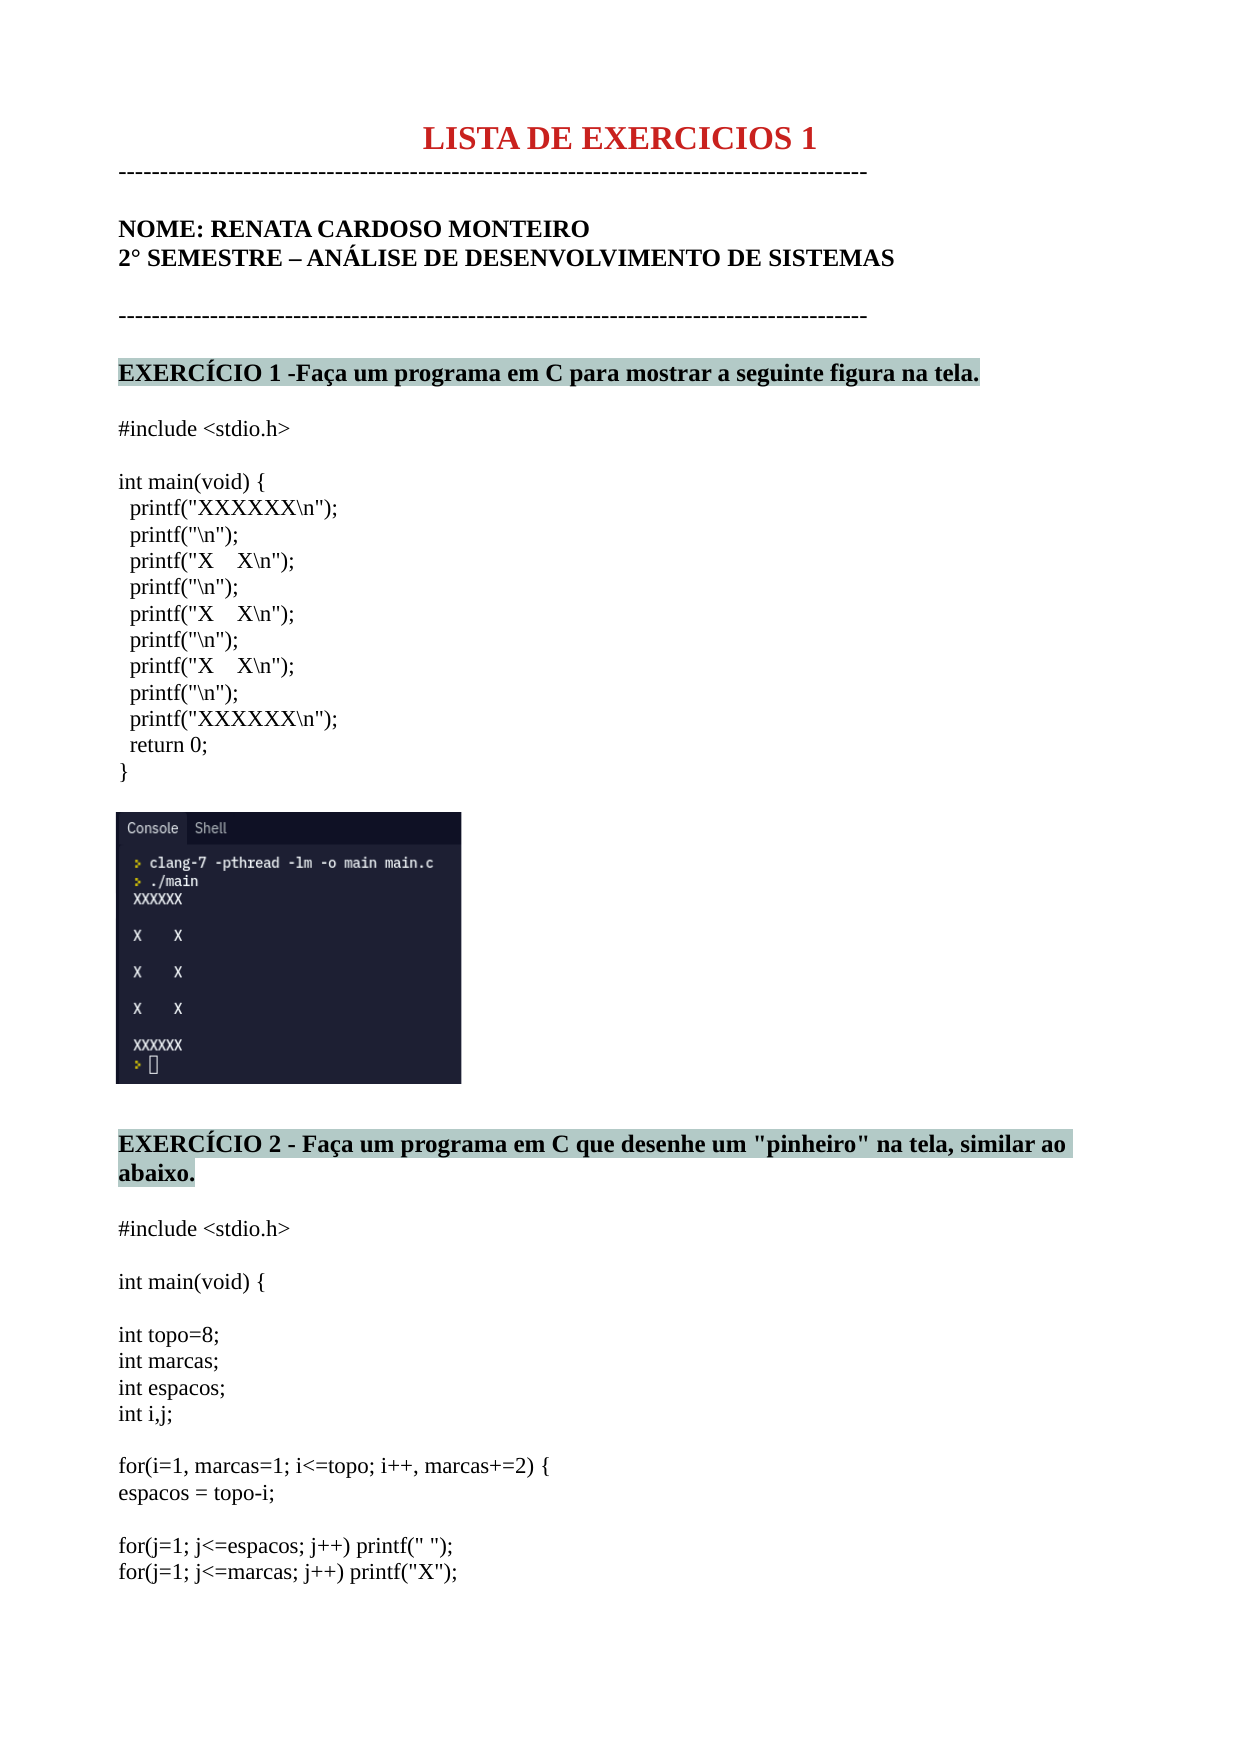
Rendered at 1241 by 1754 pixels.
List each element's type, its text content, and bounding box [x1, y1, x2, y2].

text printf("\n"); [118, 679, 1122, 705]
text printf("\n"); [118, 521, 1122, 547]
text for(j=1; j<=marcas; j++) printf("X"); [118, 1558, 1122, 1584]
text printf("\n"); [118, 626, 1122, 652]
text printf("\n"); [118, 573, 1122, 600]
text printf("X X\n"); [118, 600, 1122, 626]
text printf("XXXXXX\n"); [118, 494, 1122, 521]
text int marcas; [118, 1347, 1122, 1373]
text 2° SEMESTRE – ANÁLISE DE DESENVOLVIMENTO DE SISTEMAS [118, 243, 1122, 271]
text int main(void) { [118, 468, 1122, 494]
text #include <stdio.h> [118, 1215, 1122, 1242]
text printf("X X\n"); [118, 547, 1122, 573]
text printf("X X\n"); [118, 652, 1122, 679]
text LISTA DE EXERCICIOS 1 [118, 118, 1122, 156]
text ------------------------------------------------------------------------------------------ [118, 156, 1122, 185]
text EXERCÍCIO 1 -Faça um programa em C para mostrar a seguinte figura na tela. [118, 358, 1122, 386]
text EXERCÍCIO 2 - Faça um programa em C que desenhe um "pinheiro" na tela, similar ao abaixo. [118, 1129, 1122, 1187]
text for(j=1; j<=espacos; j++) printf(" "); [118, 1532, 1122, 1558]
text espacos = topo-i; [118, 1479, 1122, 1505]
text int i,j; [118, 1400, 1122, 1426]
text NOME: RENATA CARDOSO MONTEIRO [118, 214, 1122, 243]
text } [118, 758, 1122, 784]
text int espacos; [118, 1373, 1122, 1400]
text #include <stdio.h> [118, 415, 1122, 442]
text printf("XXXXXX\n"); [118, 705, 1122, 731]
picture [115, 812, 462, 1084]
text for(i=1, marcas=1; i<=topo; i++, marcas+=2) { [118, 1453, 1122, 1479]
text ------------------------------------------------------------------------------------------ [118, 300, 1122, 329]
text return 0; [118, 731, 1122, 758]
text int topo=8; [118, 1321, 1122, 1347]
text int main(void) { [118, 1268, 1122, 1294]
